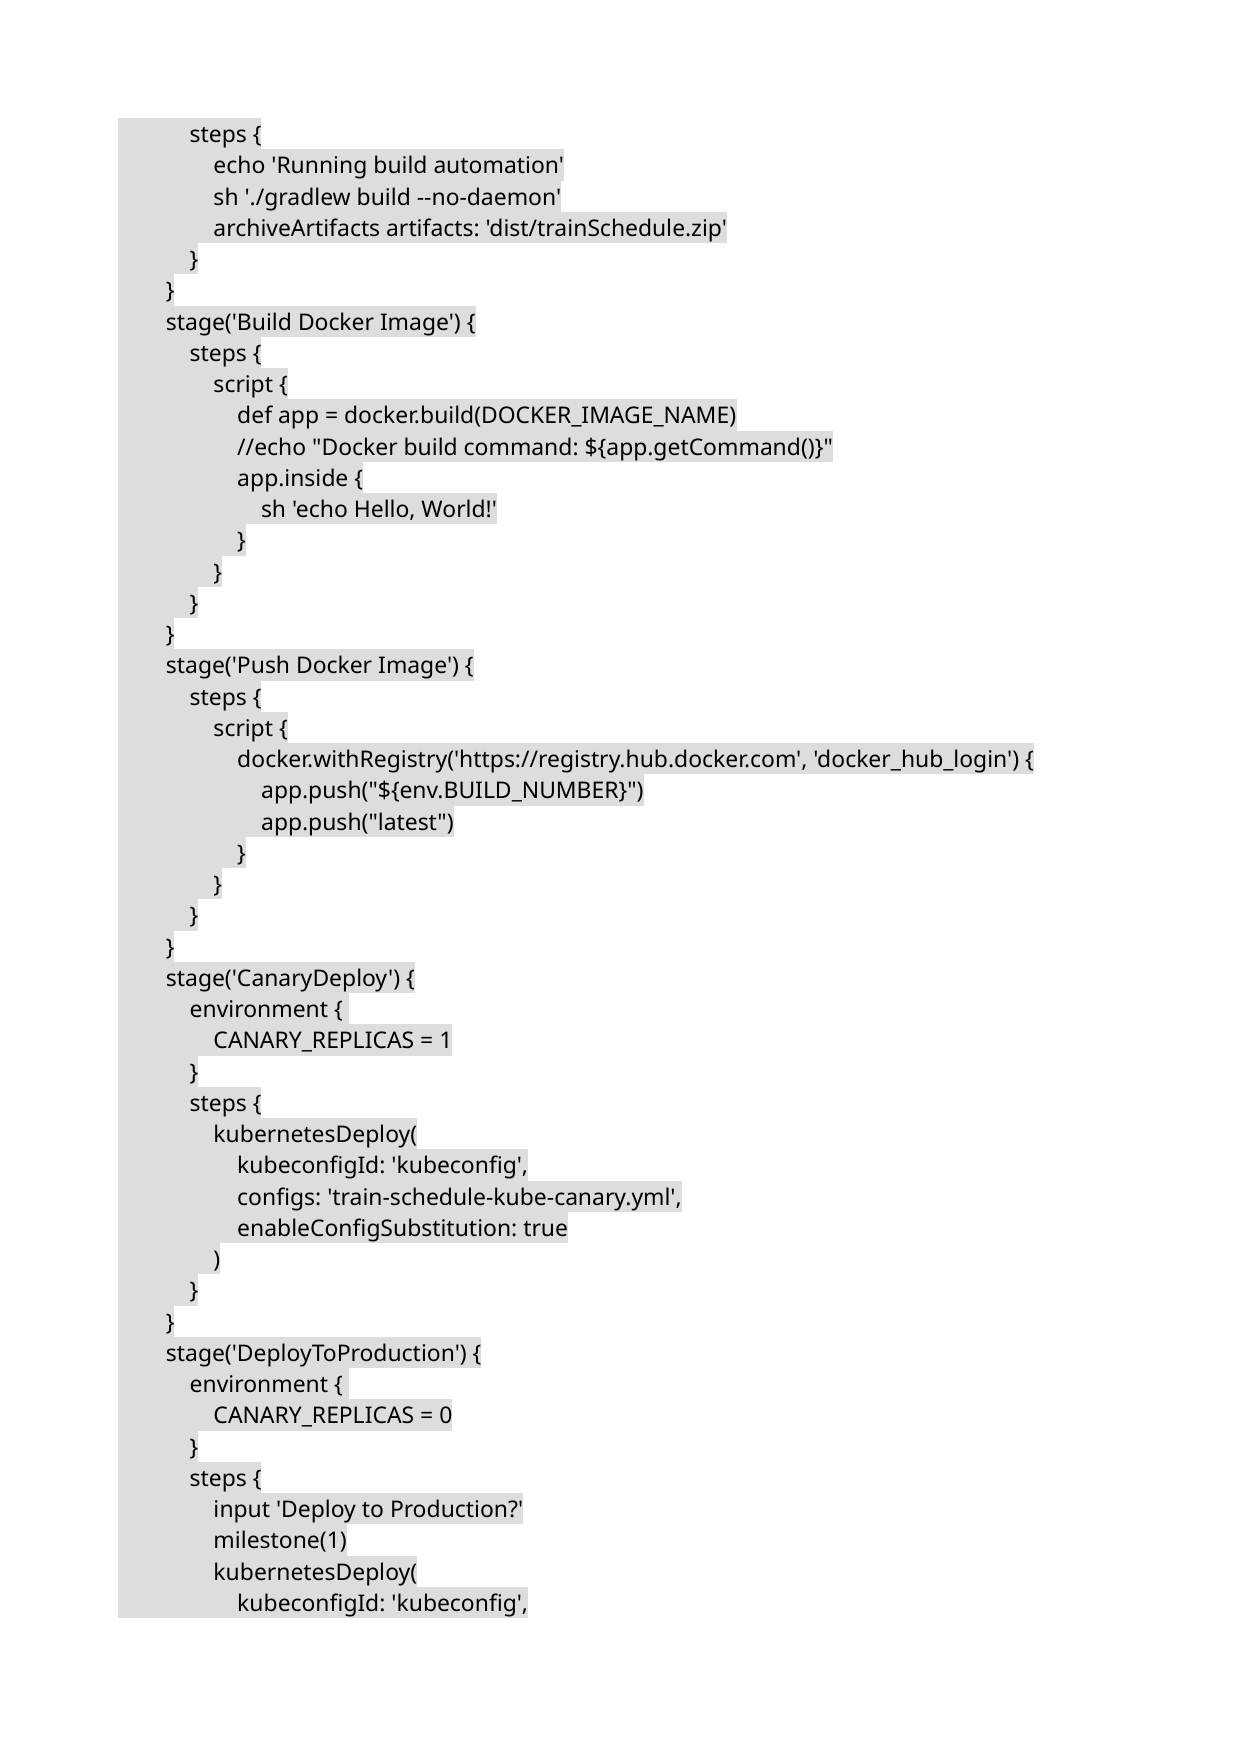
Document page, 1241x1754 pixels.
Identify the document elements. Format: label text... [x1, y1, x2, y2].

text script { [118, 368, 1122, 399]
text app.inside { [118, 462, 1122, 493]
text steps { [118, 337, 1122, 368]
text //echo "Docker build command: ${app.getCommand()}" [118, 431, 1122, 462]
text kubernetesDeploy( [118, 1556, 1122, 1587]
text environment { [118, 993, 1122, 1024]
text } [118, 618, 1122, 649]
text } [118, 274, 1122, 306]
text sh './gradlew build --no-daemon' [118, 181, 1122, 212]
text } [118, 899, 1122, 931]
text environment { [118, 1368, 1122, 1399]
text steps { [118, 681, 1122, 712]
text steps { [118, 1087, 1122, 1118]
text stage('Push Docker Image') { [118, 649, 1122, 681]
text } [118, 1274, 1122, 1306]
text stage('Build Docker Image') { [118, 306, 1122, 337]
text stage('DeployToProduction') { [118, 1337, 1122, 1368]
text sh 'echo Hello, World!' [118, 493, 1122, 524]
text script { [118, 712, 1122, 743]
text kubeconfigId: 'kubeconfig', [118, 1587, 1122, 1618]
text } [118, 837, 1122, 868]
text } [118, 868, 1122, 899]
text } [118, 587, 1122, 618]
text stage('CanaryDeploy') { [118, 962, 1122, 993]
text milestone(1) [118, 1524, 1122, 1556]
text kubeconfigId: 'kubeconfig', [118, 1149, 1122, 1181]
text CANARY_REPLICAS = 0 [118, 1399, 1122, 1431]
text ) [118, 1243, 1122, 1274]
text steps { [118, 1462, 1122, 1493]
text steps { [118, 118, 1122, 149]
text echo 'Running build automation' [118, 149, 1122, 181]
text docker.withRegistry('https://registry.hub.docker.com', 'docker_hub_login') { [118, 743, 1122, 774]
text enableConfigSubstitution: true [118, 1212, 1122, 1243]
text } [118, 524, 1122, 556]
text input 'Deploy to Production?' [118, 1493, 1122, 1524]
text } [118, 1431, 1122, 1462]
text } [118, 556, 1122, 587]
text app.push("latest") [118, 806, 1122, 837]
text CANARY_REPLICAS = 1 [118, 1024, 1122, 1056]
text archiveArtifacts artifacts: 'dist/trainSchedule.zip' [118, 212, 1122, 243]
text configs: 'train-schedule-kube-canary.yml', [118, 1181, 1122, 1212]
text } [118, 243, 1122, 274]
text def app = docker.build(DOCKER_IMAGE_NAME) [118, 399, 1122, 431]
text kubernetesDeploy( [118, 1118, 1122, 1149]
text } [118, 1306, 1122, 1337]
text } [118, 931, 1122, 962]
text } [118, 1056, 1122, 1087]
text app.push("${env.BUILD_NUMBER}") [118, 774, 1122, 806]
